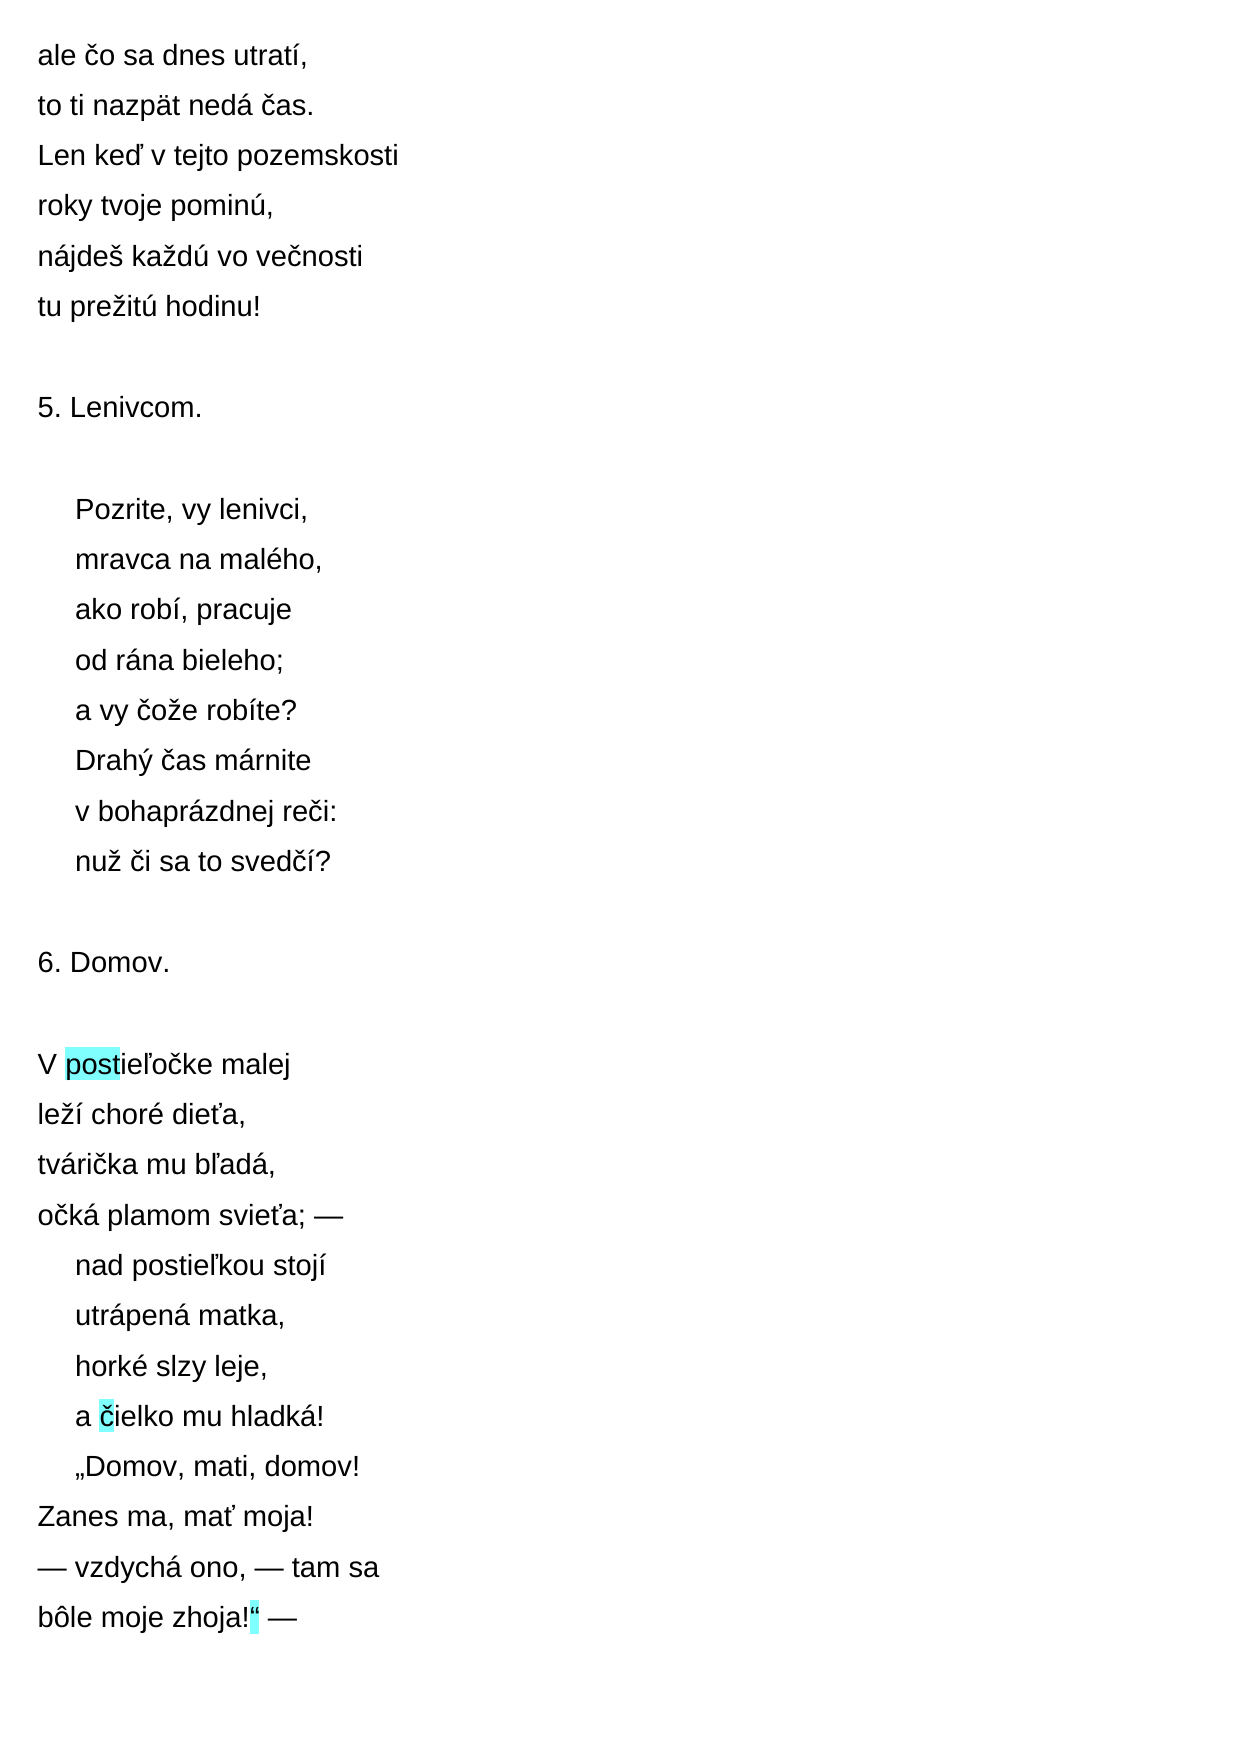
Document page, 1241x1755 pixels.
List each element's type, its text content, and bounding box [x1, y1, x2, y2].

text — vzdychá ono, — tam sa [37, 1550, 1130, 1583]
text V postieľočke malej [37, 1047, 1130, 1080]
text Pozrite, vy lenivci, [37, 492, 1130, 525]
text roky tvoje pominú, [37, 188, 1130, 222]
text utrápená matka, [37, 1298, 1130, 1332]
text to ti nazpät nedá čas. [37, 88, 1130, 121]
text 6. Domov. [37, 945, 1130, 979]
text „Domov, mati, domov! [37, 1449, 1130, 1483]
text Drahý čas márnite [37, 743, 1130, 777]
text nájdeš každú vo večnosti [37, 239, 1130, 272]
text nad postieľkou stojí [37, 1248, 1130, 1281]
text Zanes ma, mať moja! [37, 1499, 1130, 1533]
text a vy čože robíte? [37, 693, 1130, 727]
text 5. Lenivcom. [37, 390, 1130, 424]
text mravca na malého, [37, 542, 1130, 576]
text očká plamom svieťa; — [37, 1198, 1130, 1231]
text ale čo sa dnes utratí, [37, 37, 1130, 71]
text bôle moje zhoja!“ — [37, 1600, 1130, 1634]
text tu prežitú hodinu! [37, 289, 1130, 323]
text Len keď v tejto pozemskosti [37, 138, 1130, 172]
text ako robí, pracuje [37, 592, 1130, 626]
text leží choré dieťa, [37, 1097, 1130, 1131]
text od rána bieleho; [37, 643, 1130, 676]
text a čielko mu hladká! [37, 1399, 1130, 1432]
text v bohaprázdnej reči: [37, 794, 1130, 827]
text nuž či sa to svedčí? [37, 844, 1130, 877]
text horké slzy leje, [37, 1348, 1130, 1382]
text tvárička mu bľadá, [37, 1147, 1130, 1181]
